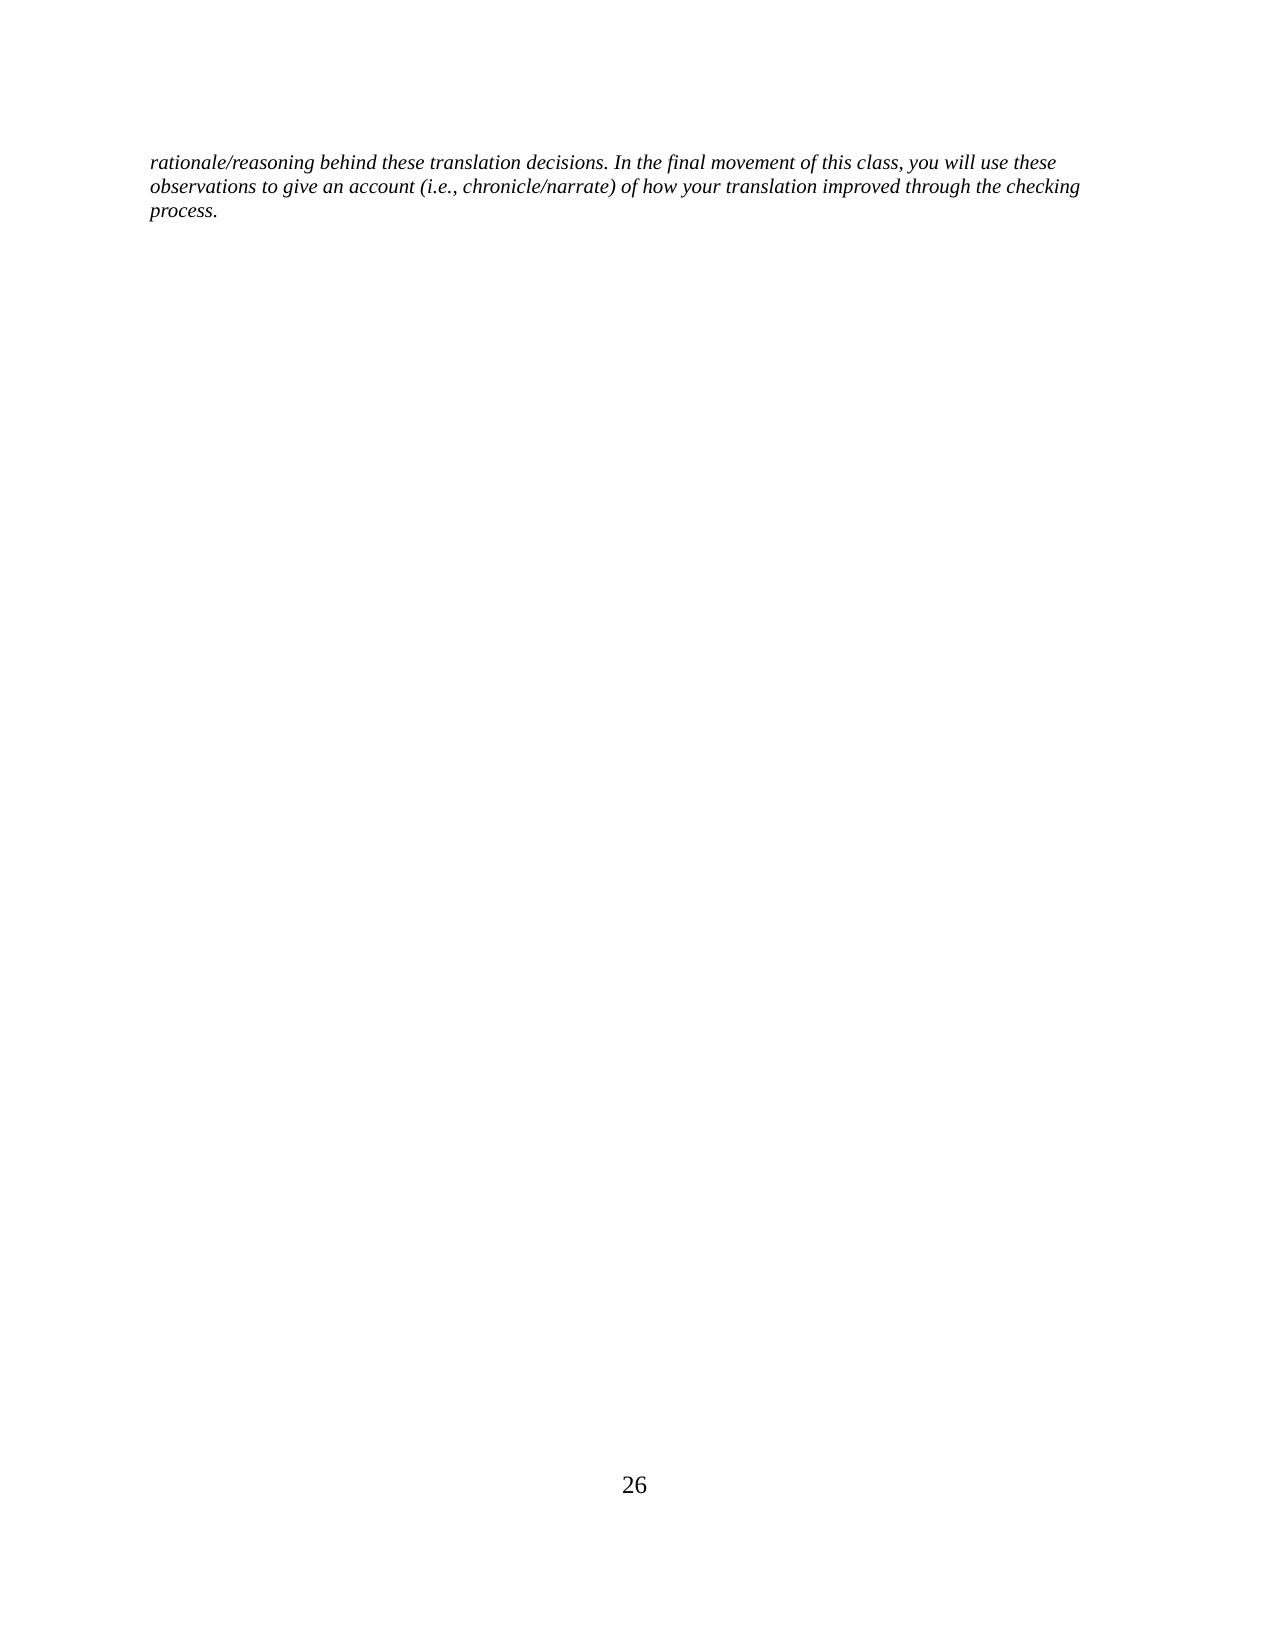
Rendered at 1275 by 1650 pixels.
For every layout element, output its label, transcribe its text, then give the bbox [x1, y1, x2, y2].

text rationale/reasoning behind these translation decisions. In the final movement of this class, you will use these observations to give an account (i.e., chronicle/narrate) of how your translation improved through the checking process. [150, 150, 1125, 222]
